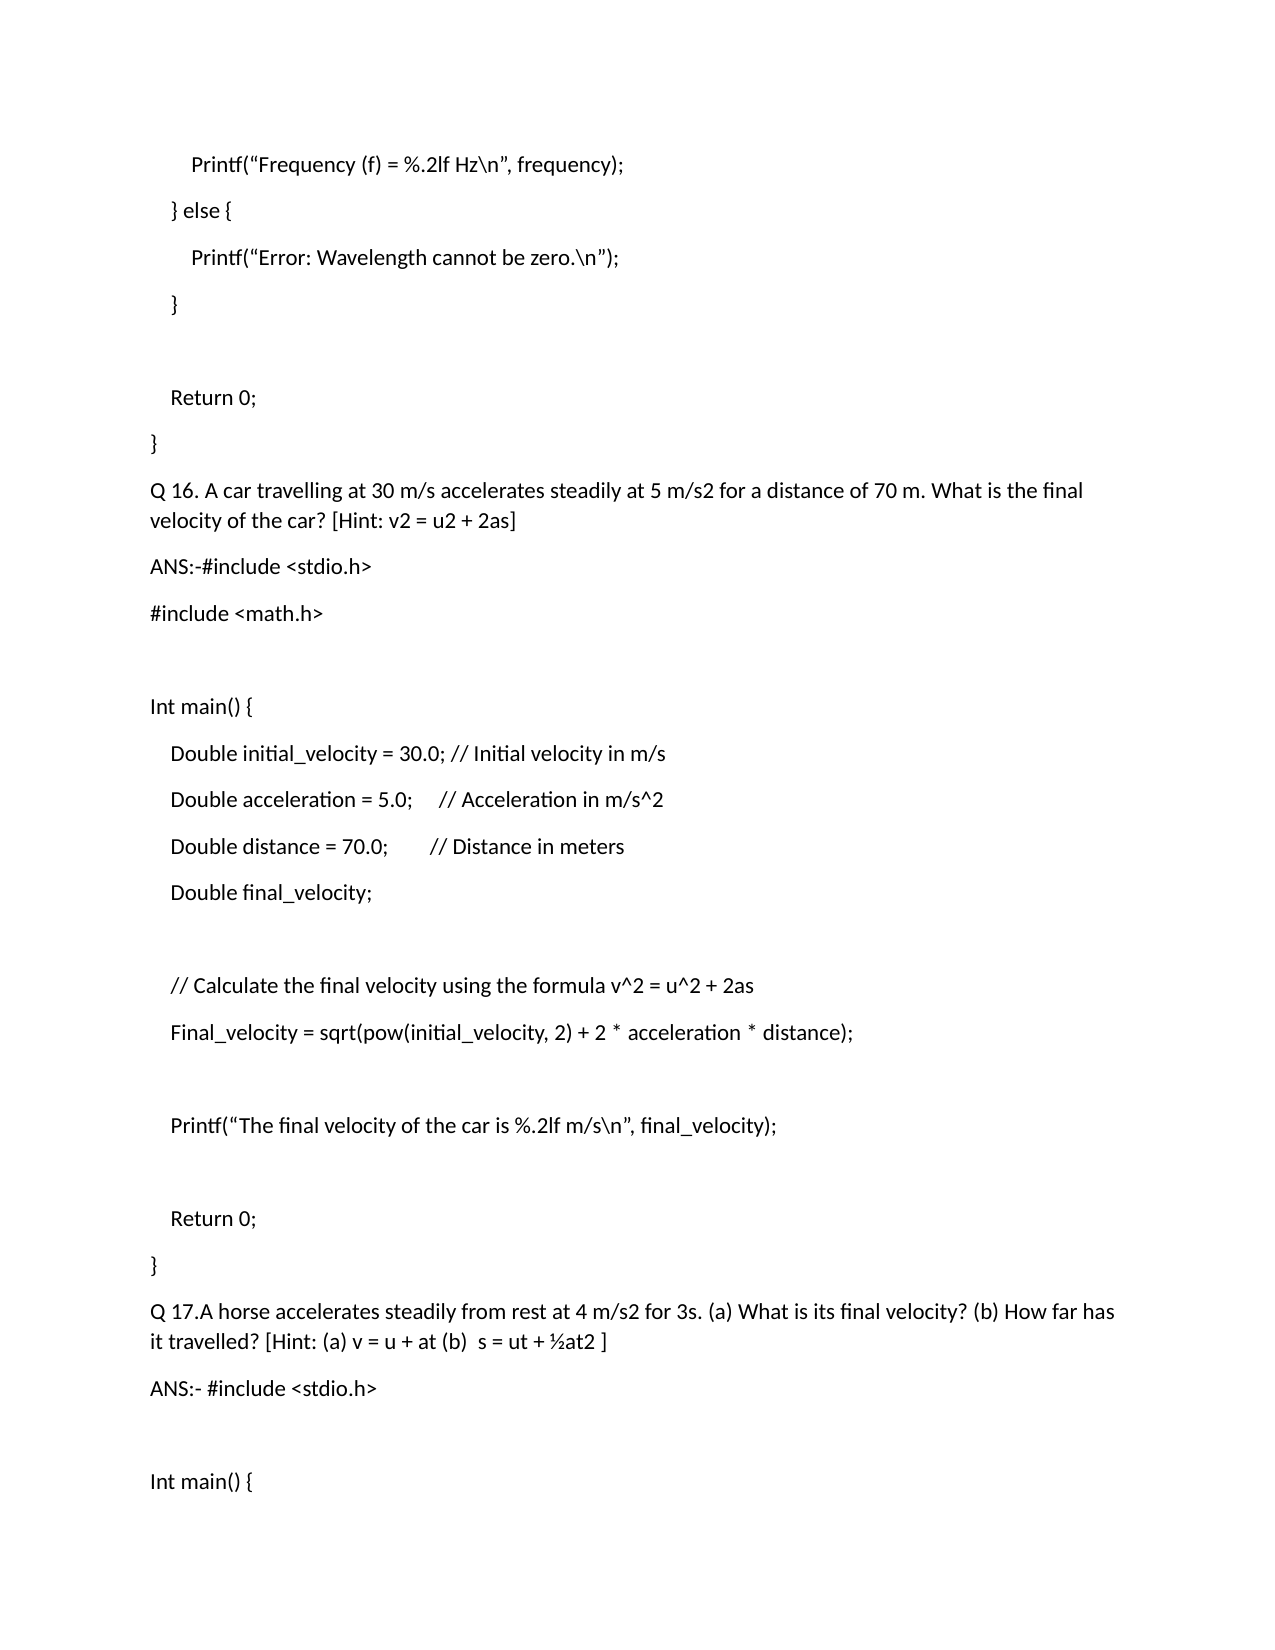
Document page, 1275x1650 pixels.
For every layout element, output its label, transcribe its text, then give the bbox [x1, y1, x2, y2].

text Return 0; [150, 1204, 1125, 1232]
text Double initial_velocity = 30.0; // Initial velocity in m/s [150, 739, 1125, 767]
text Return 0; [150, 383, 1125, 411]
text Q 17.A horse accelerates steadily from rest at 4 m/s2 for 3s. (a) What is its final velocity? (b) How far has it travelled? [Hint: (a) v = u + at (b) s = ut + ½at2 ] [150, 1297, 1125, 1355]
text Double distance = 70.0; // Distance in meters [150, 832, 1125, 860]
text Int main() { [150, 692, 1125, 720]
text Printf(“The final velocity of the car is %.2lf m/s\n”, final_velocity); [150, 1111, 1125, 1139]
text // Calculate the final velocity using the formula v^2 = u^2 + 2as [150, 971, 1125, 999]
text Double final_velocity; [150, 878, 1125, 906]
text ANS:- #include <stdio.h> [150, 1374, 1125, 1402]
text Int main() { [150, 1467, 1125, 1495]
text Printf(“Frequency (f) = %.2lf Hz\n”, frequency); [150, 150, 1125, 178]
text Final_velocity = sqrt(pow(initial_velocity, 2) + 2 * acceleration * distance); [150, 1018, 1125, 1046]
text } else { [150, 197, 1125, 224]
text Q 16. A car travelling at 30 m/s accelerates steadily at 5 m/s2 for a distance of 70 m. What is the final velocity of the car? [Hint: v2 = u2 + 2as] [150, 476, 1125, 534]
text } [150, 429, 1125, 457]
text ANS:-#include <stdio.h> [150, 552, 1125, 580]
text } [150, 1251, 1125, 1279]
text } [150, 290, 1125, 318]
text Printf(“Error: Wavelength cannot be zero.\n”); [150, 243, 1125, 271]
text Double acceleration = 5.0; // Acceleration in m/s^2 [150, 785, 1125, 813]
text #include <math.h> [150, 599, 1125, 627]
